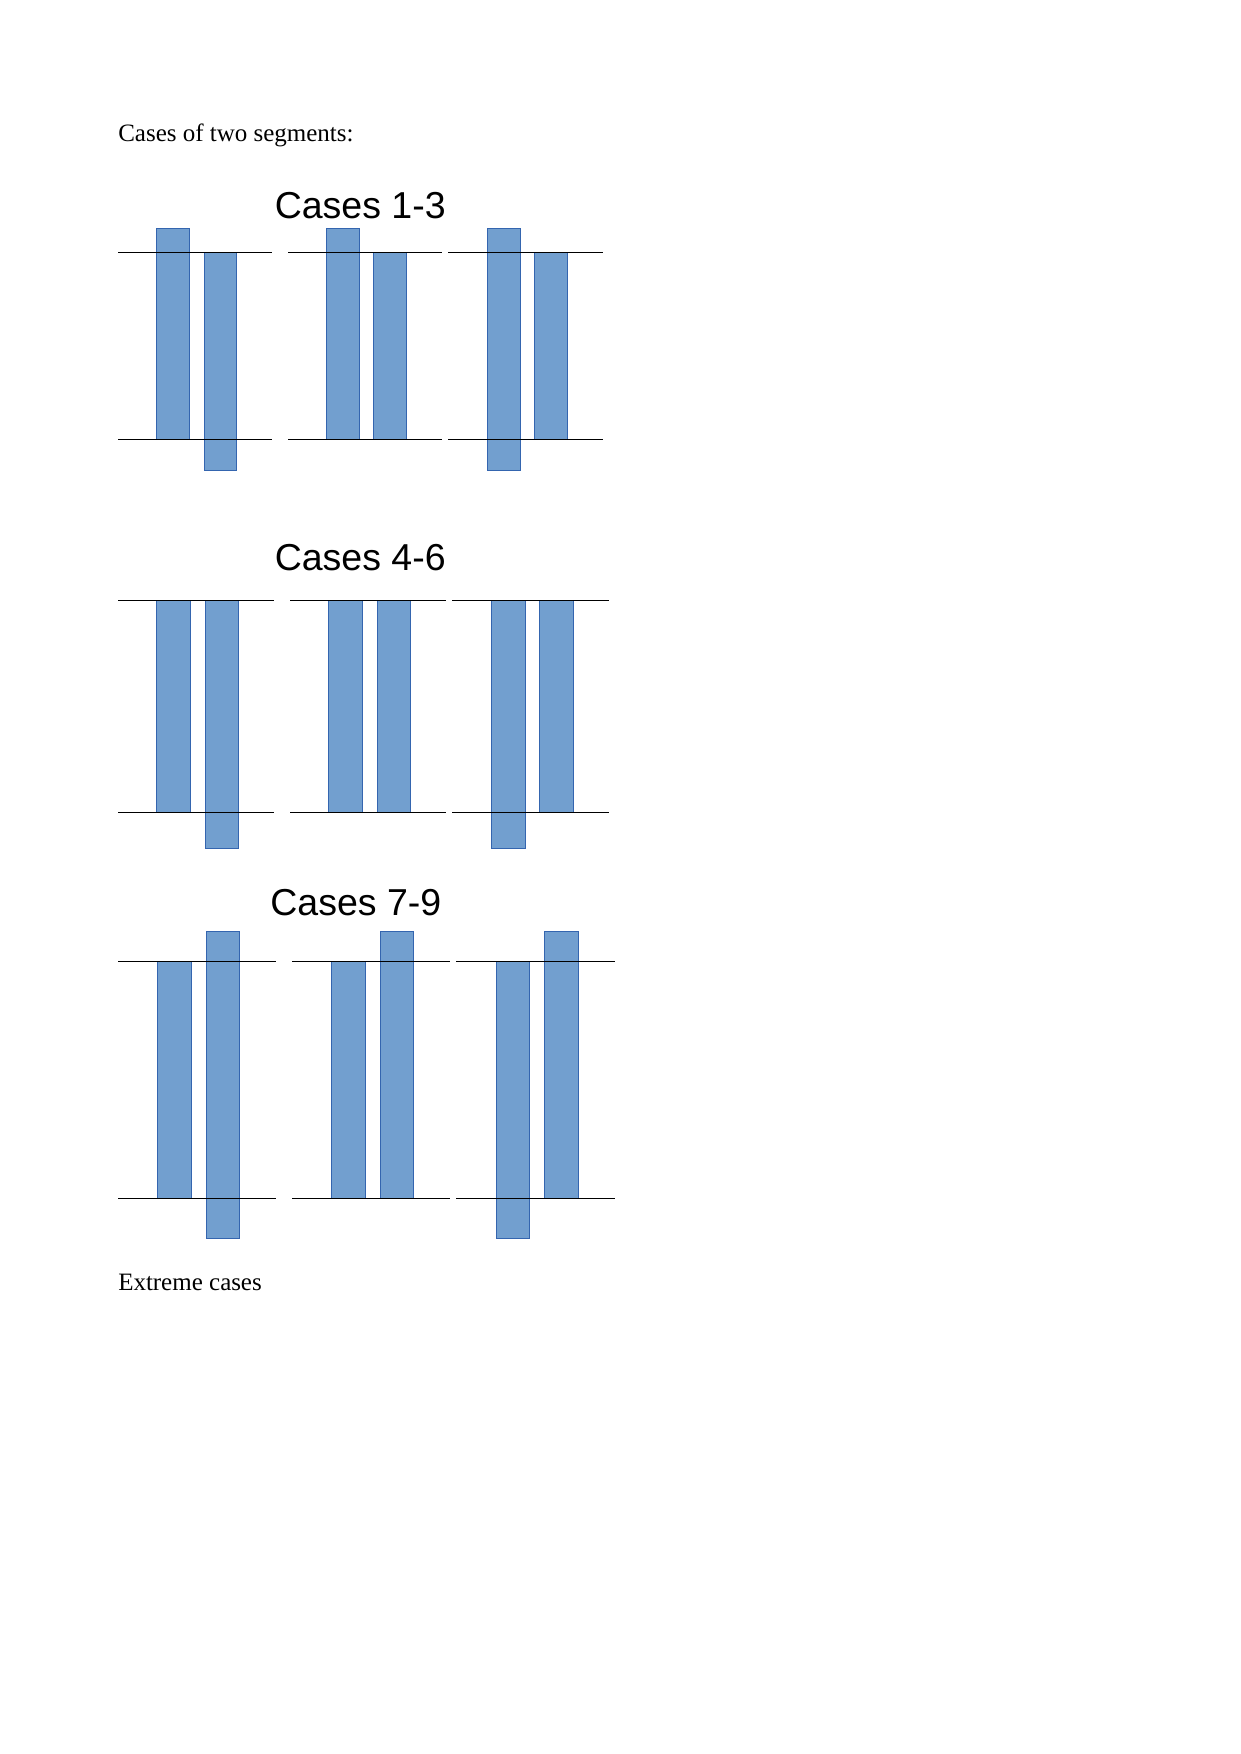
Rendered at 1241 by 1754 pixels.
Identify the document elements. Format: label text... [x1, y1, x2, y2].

text Extreme cases [118, 1267, 1122, 1296]
text Cases of two segments: [118, 118, 1122, 147]
